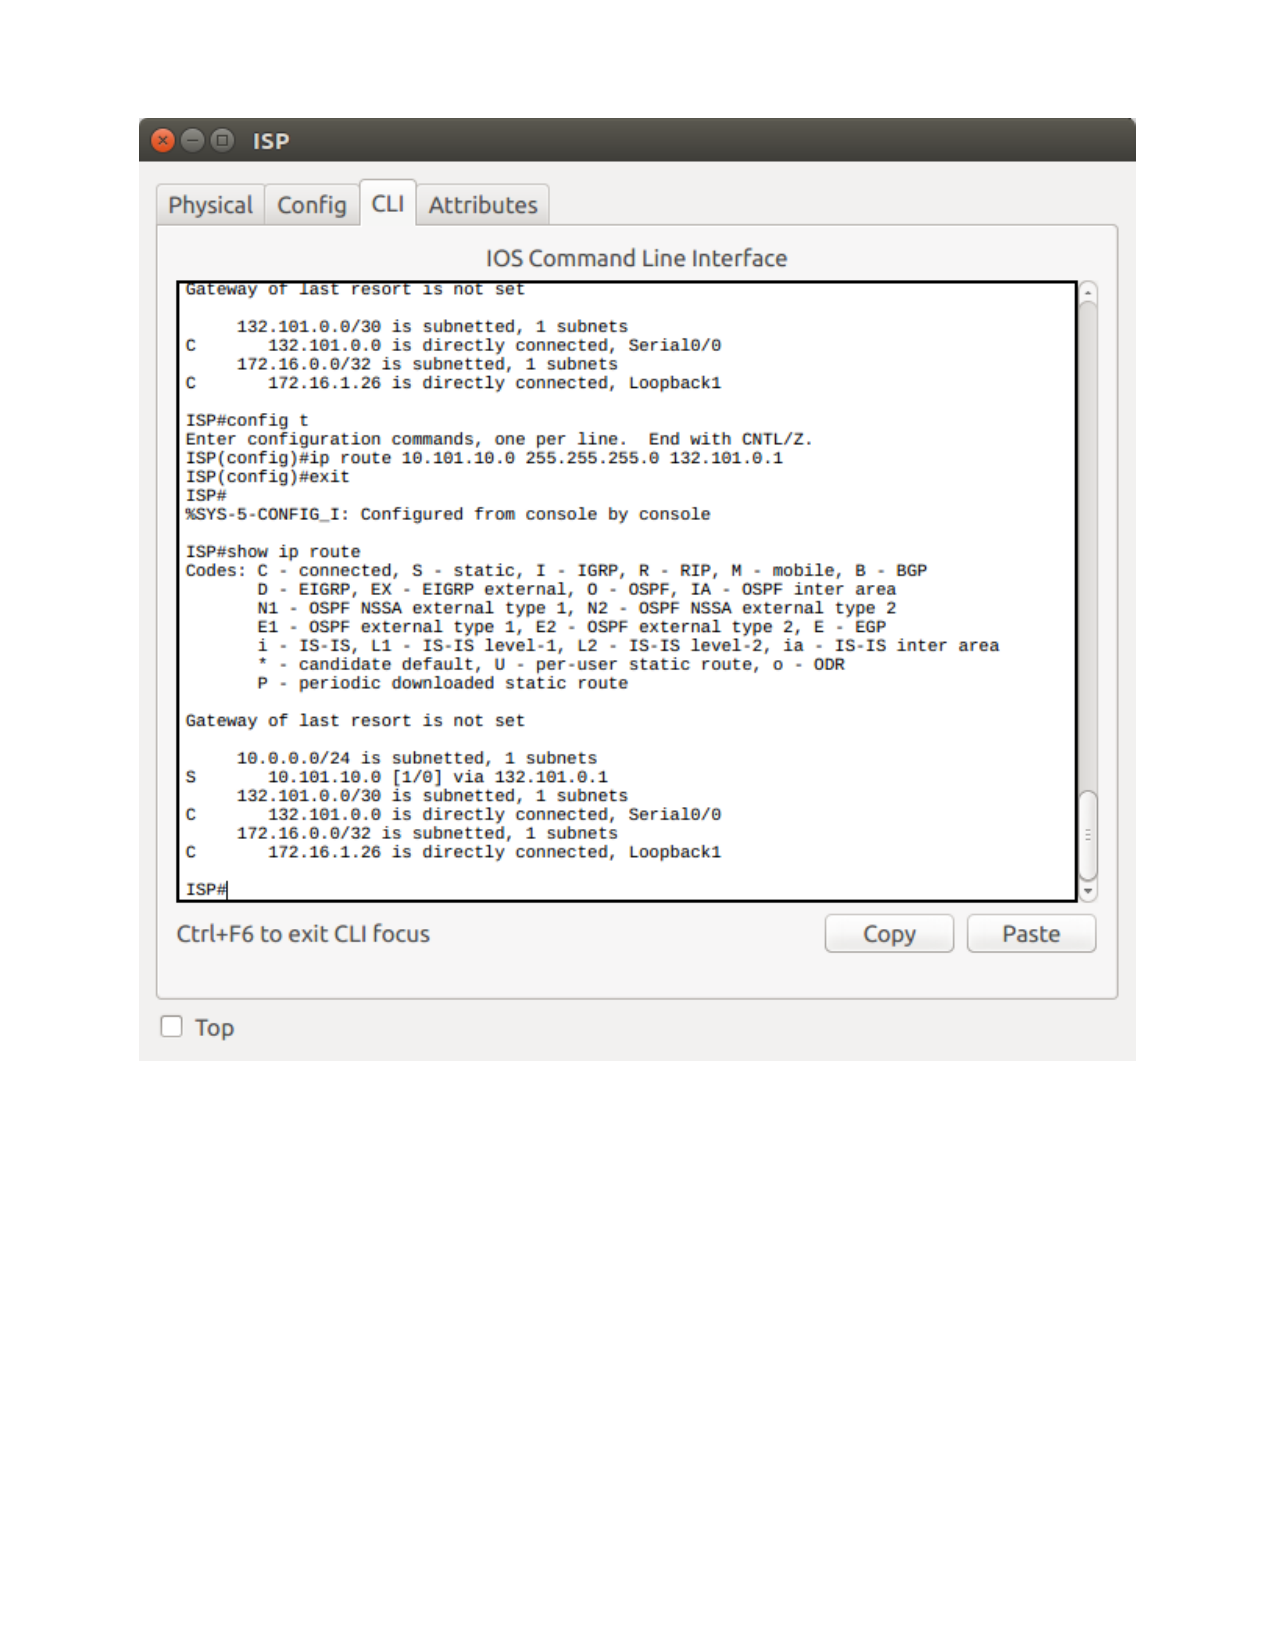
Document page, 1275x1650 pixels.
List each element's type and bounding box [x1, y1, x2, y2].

picture [139, 118, 1136, 1061]
